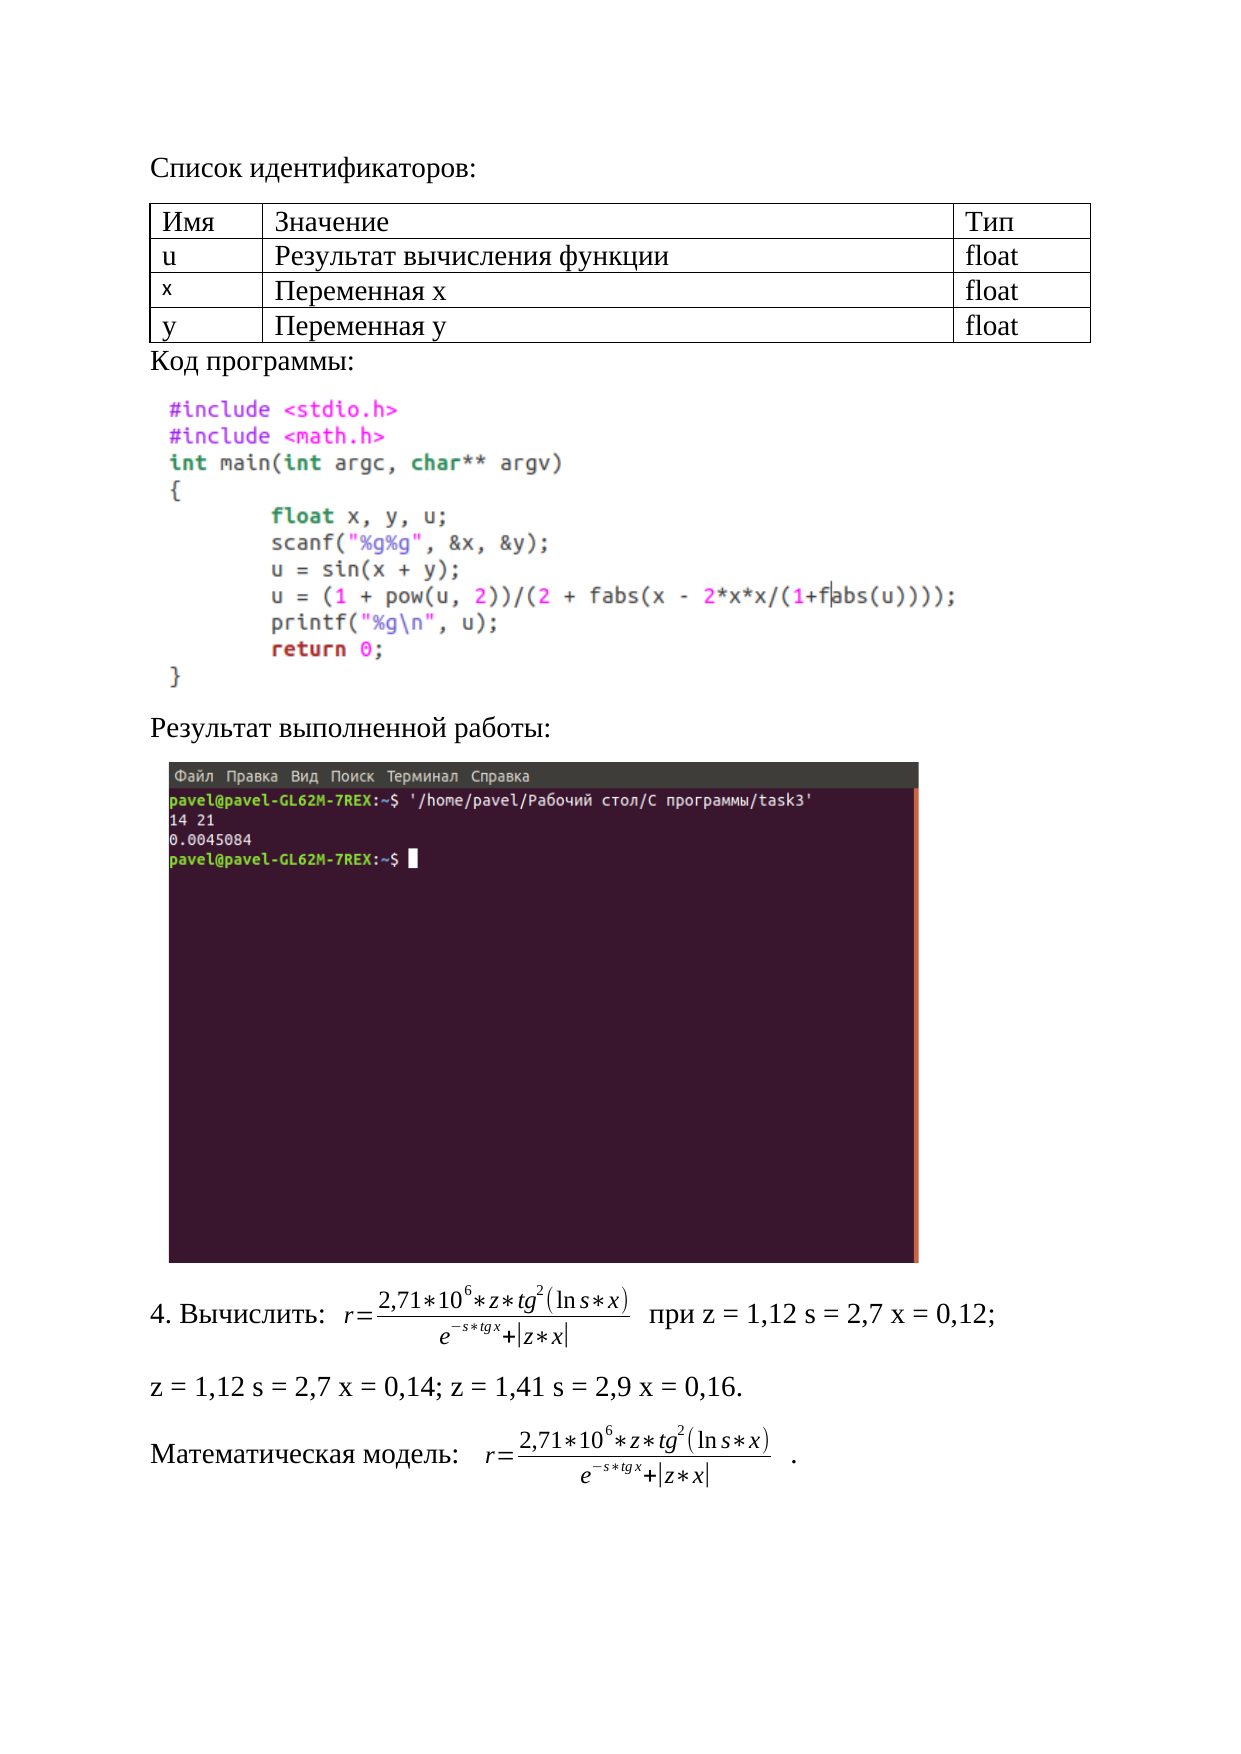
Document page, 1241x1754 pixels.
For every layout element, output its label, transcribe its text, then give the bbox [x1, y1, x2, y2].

table_cell float [954, 308, 1090, 342]
picture [168, 762, 919, 1263]
table_cell u [151, 239, 262, 272]
text Код программы: [150, 343, 1090, 376]
table_cell Переменная y [263, 308, 953, 342]
table_cell float [954, 239, 1090, 272]
table_cell x [151, 273, 262, 307]
table_cell float [954, 273, 1090, 307]
picture [168, 395, 958, 692]
table_cell Результат вычисления функции [263, 239, 953, 272]
table_cell Переменная x [263, 273, 953, 307]
text Математическая модель: . [150, 1422, 1090, 1489]
table_header Значение [263, 204, 953, 237]
text z = 1,12 s = 2,7 x = 0,14; z = 1,41 s = 2,9 x = 0,16. [150, 1369, 1090, 1402]
table_header Тип [954, 204, 1090, 237]
table_header Имя [151, 204, 262, 237]
text 4. Вычислить:при z = 1,12 s = 2,7 x = 0,12; [150, 1282, 1090, 1349]
table_cell y [151, 308, 262, 342]
text Список идентификаторов: [150, 150, 1090, 183]
text Результат выполненной работы: [150, 710, 1090, 743]
